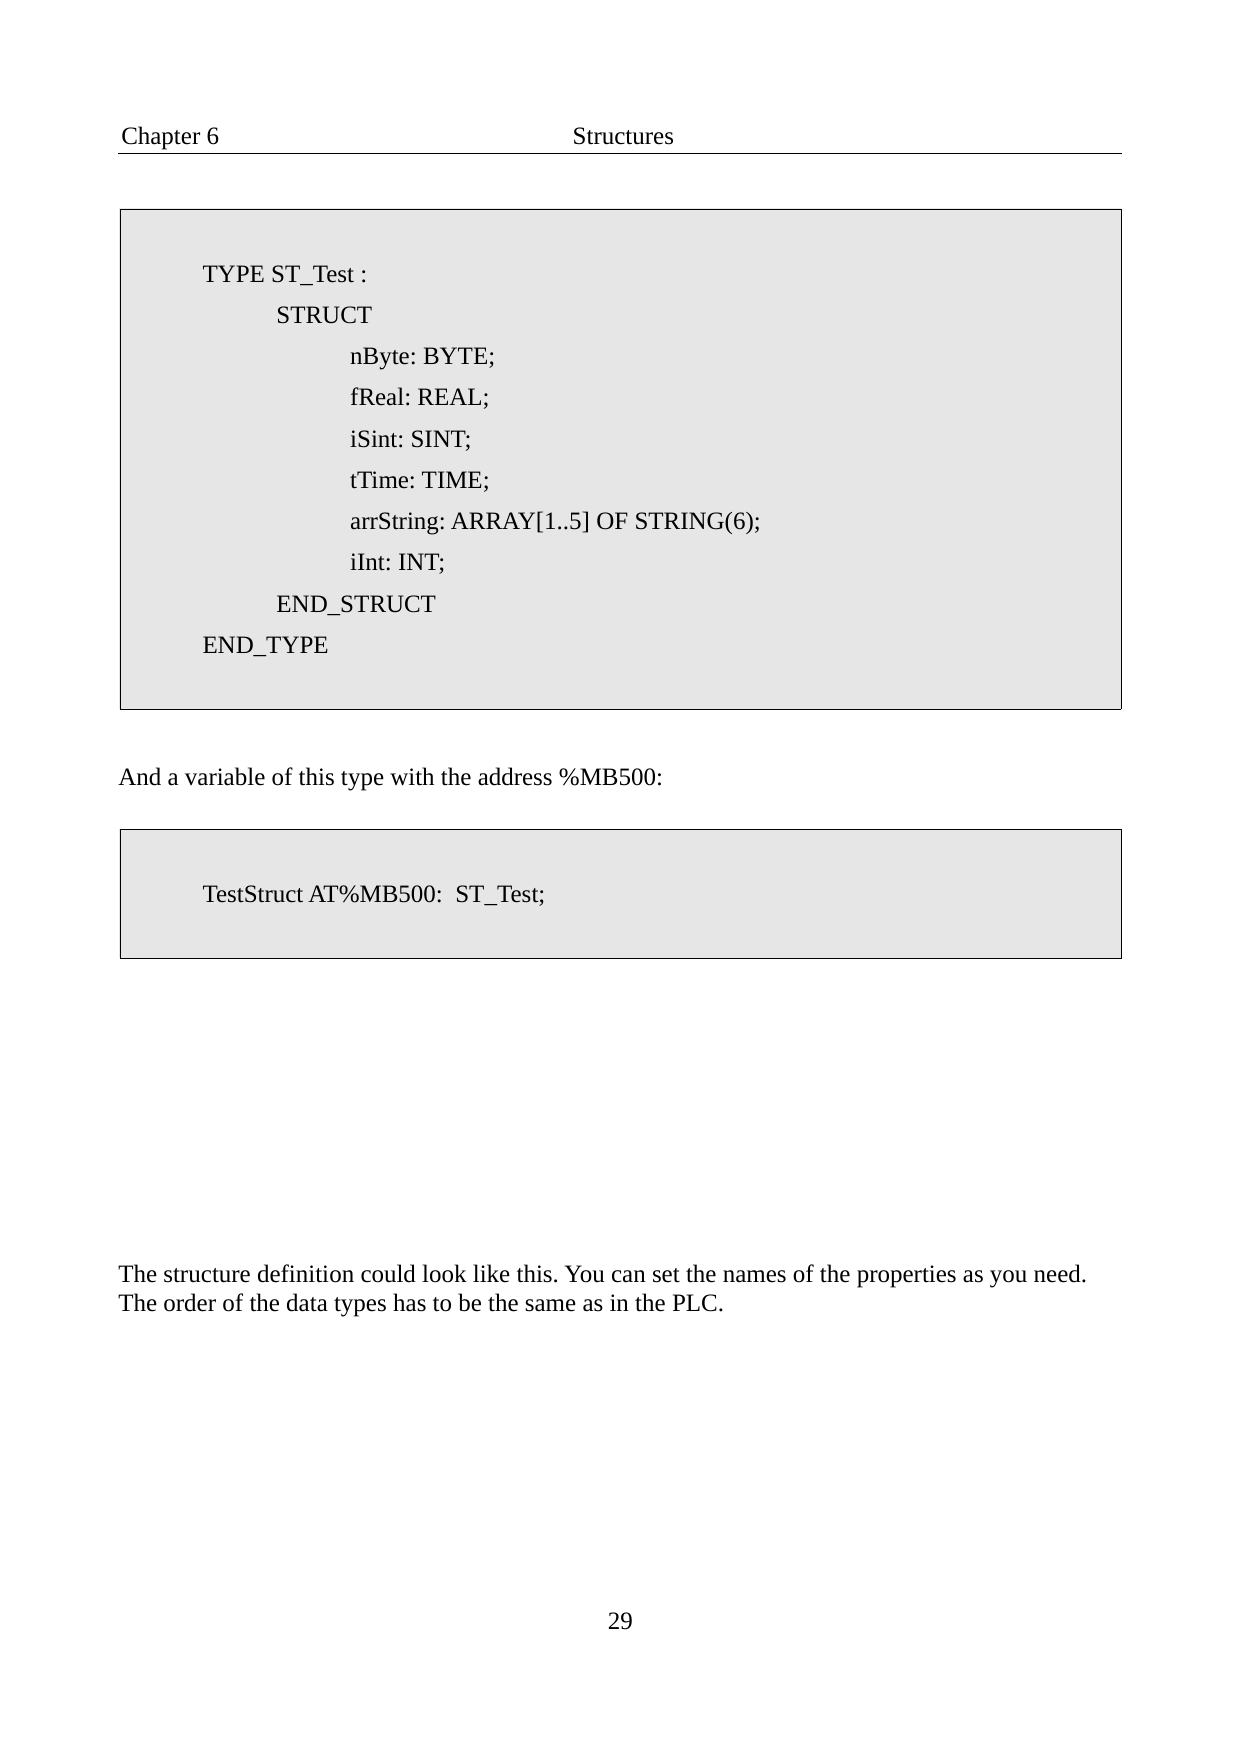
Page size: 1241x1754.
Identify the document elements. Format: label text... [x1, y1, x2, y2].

text arrString: ARRAY[1..5] OF STRING(6); [128, 506, 1112, 535]
text STRUCT [128, 300, 1112, 329]
text iInt: INT; [128, 547, 1112, 576]
text iSint: SINT; [128, 424, 1112, 452]
text END_STRUCT [128, 589, 1112, 617]
text TYPE ST_Test : [128, 259, 1112, 287]
text nByte: BYTE; [128, 341, 1112, 370]
text fReal: REAL; [128, 382, 1112, 411]
text tTime: TIME; [128, 465, 1112, 494]
text END_TYPE [128, 630, 1112, 659]
text TestStruct AT%MB500: ST_Test; [128, 879, 1112, 908]
text The structure definition could look like this. You can set the names of the properties as you need. The order of the data types has to be the same as in the PLC. [118, 1259, 1122, 1317]
text And a variable of this type with the address %MB500: [118, 762, 1122, 791]
